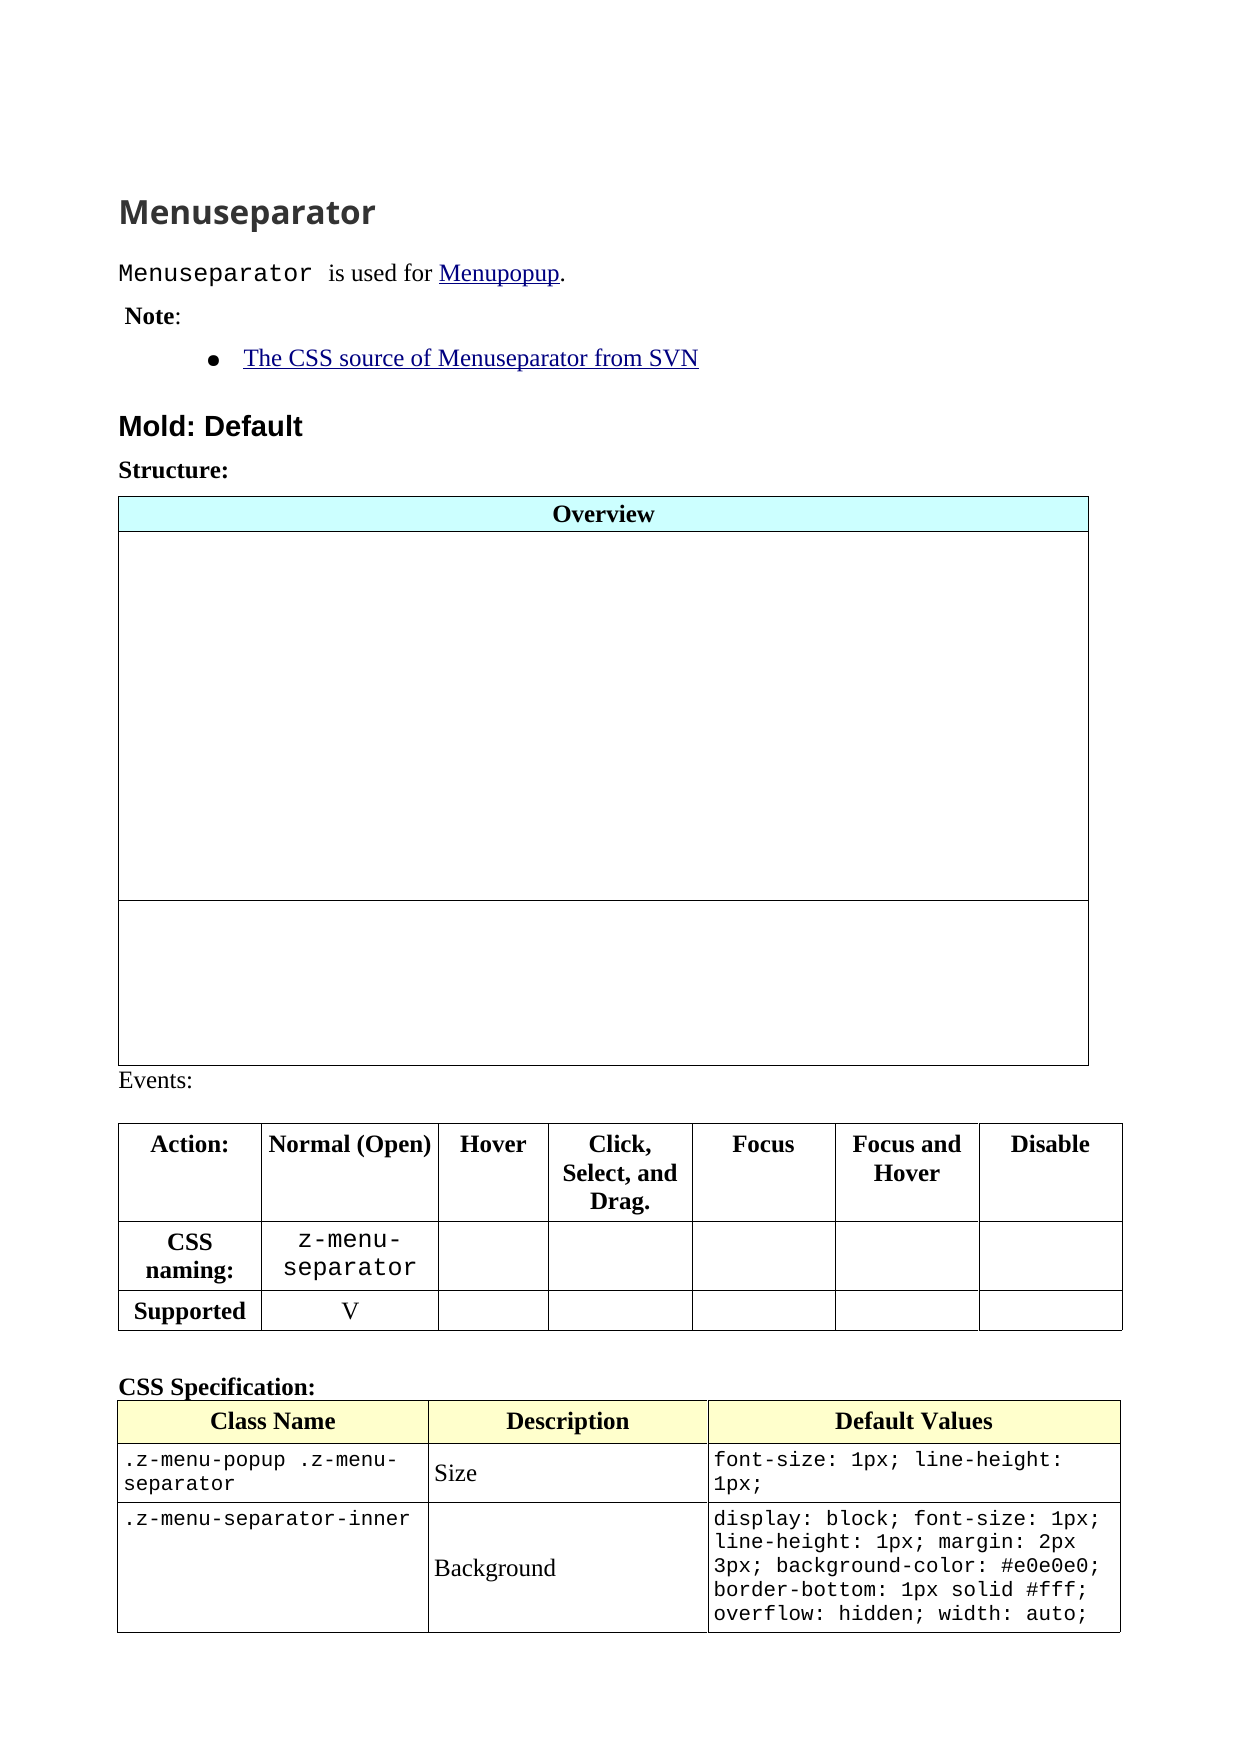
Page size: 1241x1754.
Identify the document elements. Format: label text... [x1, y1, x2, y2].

table_header Default Values [709, 1401, 1120, 1443]
table_cell [836, 1291, 978, 1330]
table_cell V [262, 1291, 438, 1330]
table_header Click, Select, and Drag. [549, 1124, 692, 1221]
text Structure: [118, 455, 1122, 484]
table_cell [549, 1222, 692, 1290]
subtitle Menuseparator [118, 189, 1122, 234]
table_cell [549, 1291, 692, 1330]
table_cell .z-menu-separator-inner [118, 1503, 428, 1632]
table_cell [980, 1222, 1122, 1290]
table_header Disable [980, 1124, 1122, 1221]
table_cell [439, 1291, 548, 1330]
table_header Class Name [118, 1401, 428, 1443]
table_cell Supported [119, 1291, 261, 1330]
table_cell [836, 1222, 978, 1290]
table_header Focus [693, 1124, 835, 1221]
table_cell CSS naming: [119, 1222, 261, 1290]
list The CSS source of Menuseparator from SVN [236, 343, 1122, 371]
table_cell z-menu-separator [262, 1222, 438, 1290]
table_cell [439, 1222, 548, 1290]
table_cell [119, 901, 1088, 1065]
table_cell [693, 1222, 835, 1290]
table_cell [693, 1291, 835, 1330]
table_header Focus and Hover [836, 1124, 978, 1221]
text Menuseparator is used for Menupopup. [118, 258, 1122, 289]
table_cell [119, 532, 1088, 900]
table_cell display: block; font-size: 1px; line-height: 1px; margin: 2px 3px; background-color: #e0e0e0; border-bottom: 1px solid #fff; overflow: hidden; width: auto; [709, 1503, 1120, 1632]
table_cell font-size: 1px; line-height: 1px; [709, 1444, 1120, 1502]
table_cell Background [429, 1503, 707, 1632]
table_header Overview [119, 497, 1088, 531]
table_header Hover [439, 1124, 548, 1221]
table_cell Size [429, 1444, 707, 1502]
table_header Normal (Open) [262, 1124, 438, 1221]
subtitle Mold: Default [118, 409, 1122, 442]
table_header Action: [119, 1124, 261, 1221]
text CSS Specification: [118, 1372, 1122, 1400]
text Note: [118, 301, 1122, 330]
table_cell .z-menu-popup .z-menu-separator [118, 1444, 428, 1502]
table_header Description [429, 1401, 707, 1443]
table_cell [980, 1291, 1122, 1330]
text Events: [118, 1066, 1122, 1123]
